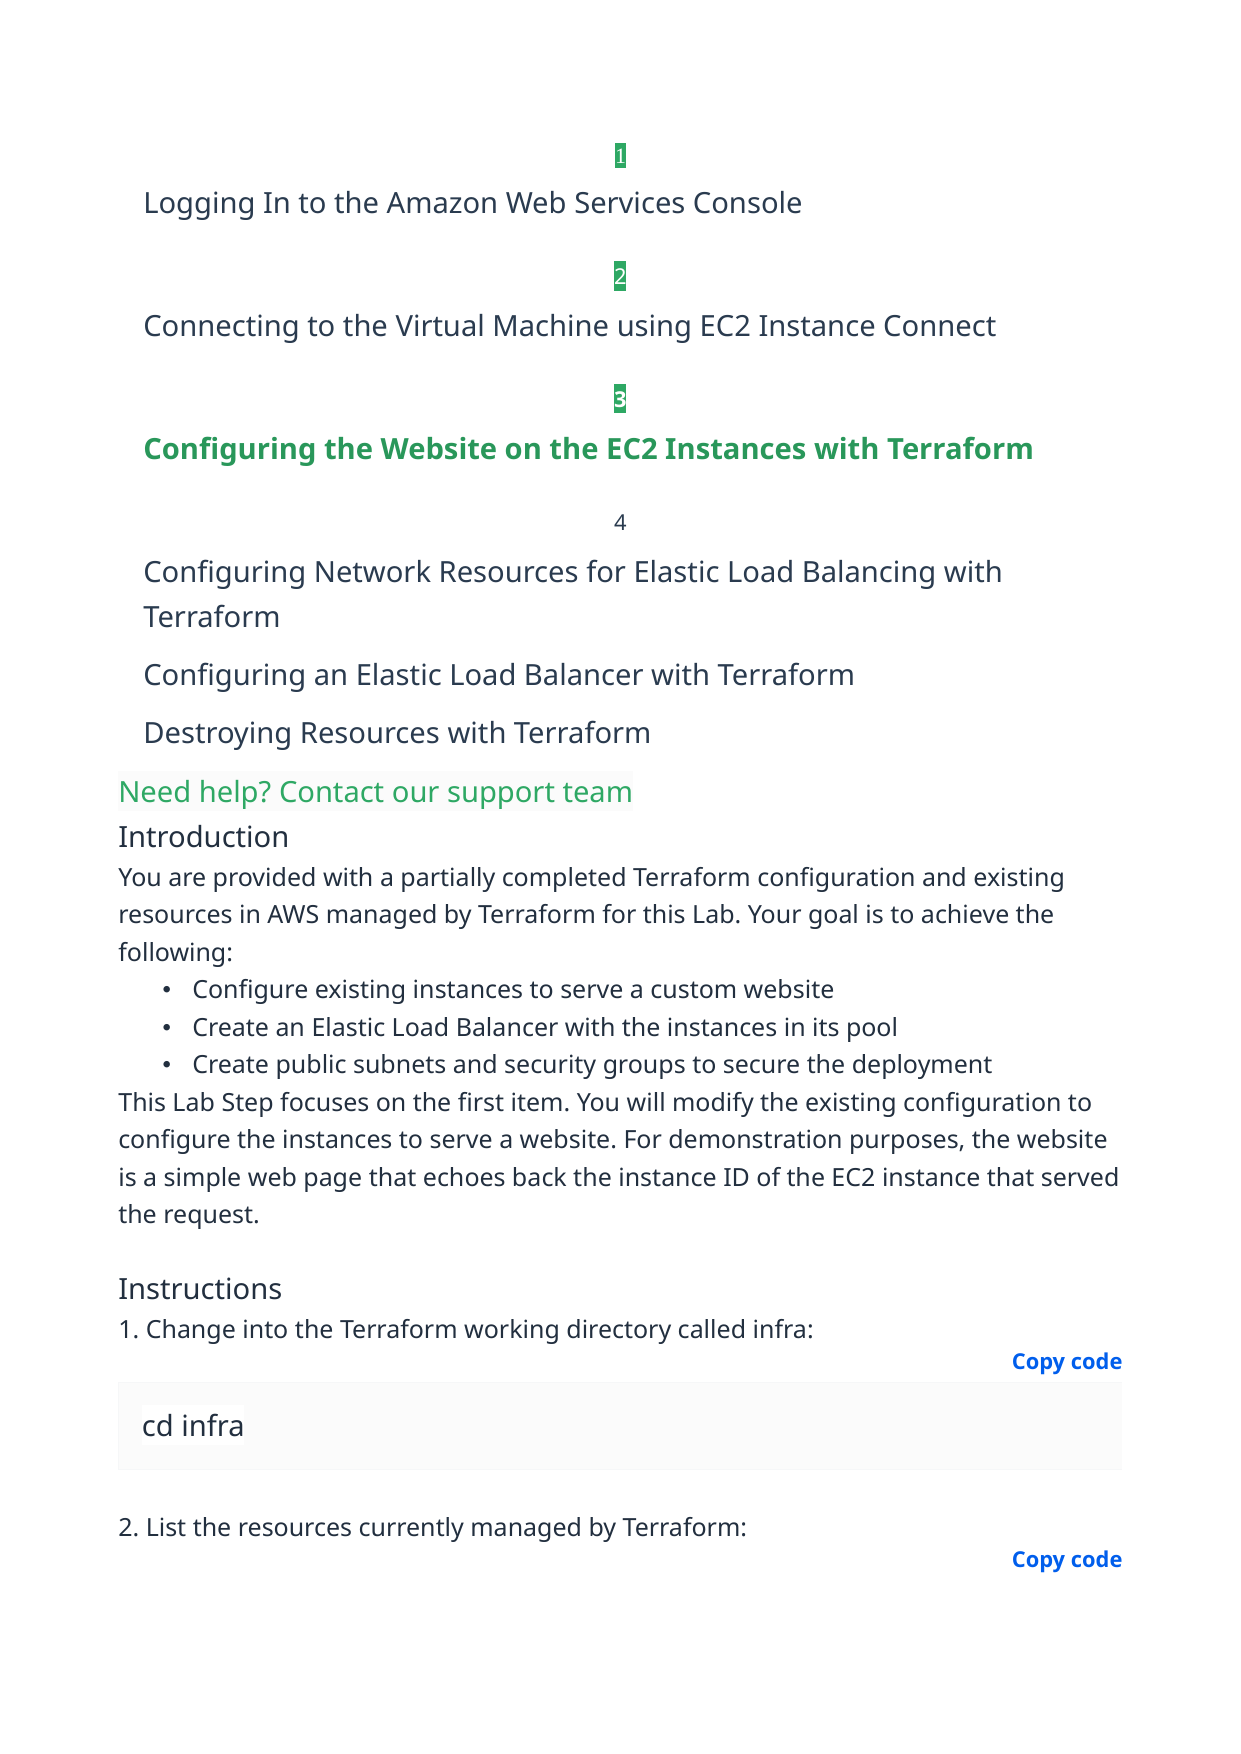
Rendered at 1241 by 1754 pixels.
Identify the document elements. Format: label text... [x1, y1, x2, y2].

text 3 [118, 363, 1122, 413]
text 4 [118, 486, 1122, 536]
text Configuring an Elastic Load Balancer with Terraform [143, 654, 1122, 694]
text Copy code [131, 1544, 1122, 1573]
text This Lab Step focuses on the first item. You will modify the existing configuration to configure the instances to serve a website. For demonstration purposes, the website is a simple web page that echoes back the instance ID of the EC2 instance that served the request. [118, 1081, 1122, 1231]
list Create public subnets and security groups to secure the deployment [162, 1044, 1122, 1081]
subtitle Introduction [118, 816, 1122, 856]
text 2 [118, 241, 1122, 291]
text 1 [118, 118, 1122, 168]
text Need help? Contact our support team [118, 771, 1116, 811]
text Destroying Resources with Terraform [143, 713, 1122, 752]
text Configuring Network Resources for Elastic Load Balancing with Terraform [143, 551, 1122, 636]
list Configure existing instances to serve a custom website [162, 969, 1122, 1006]
text Copy code [131, 1346, 1122, 1376]
text You are provided with a partially completed Terraform configuration and existing resources in AWS managed by Terraform for this Lab. Your goal is to achieve the following: [118, 856, 1122, 969]
list Create an Elastic Load Balancer with the instances in its pool [162, 1006, 1122, 1044]
text Logging In to the Amazon Web Services Console [143, 183, 1122, 222]
text Configuring the Website on the EC2 Instances with Terraform [143, 428, 1122, 468]
text 1. Change into the Terraform working directory called infra: [118, 1308, 1122, 1346]
text 2. List the resources currently managed by Terraform: [118, 1506, 1122, 1544]
text Connecting to the Virtual Machine using EC2 Instance Connect [143, 305, 1122, 345]
subtitle Instructions [118, 1269, 1122, 1308]
text cd infra [119, 1383, 1122, 1469]
